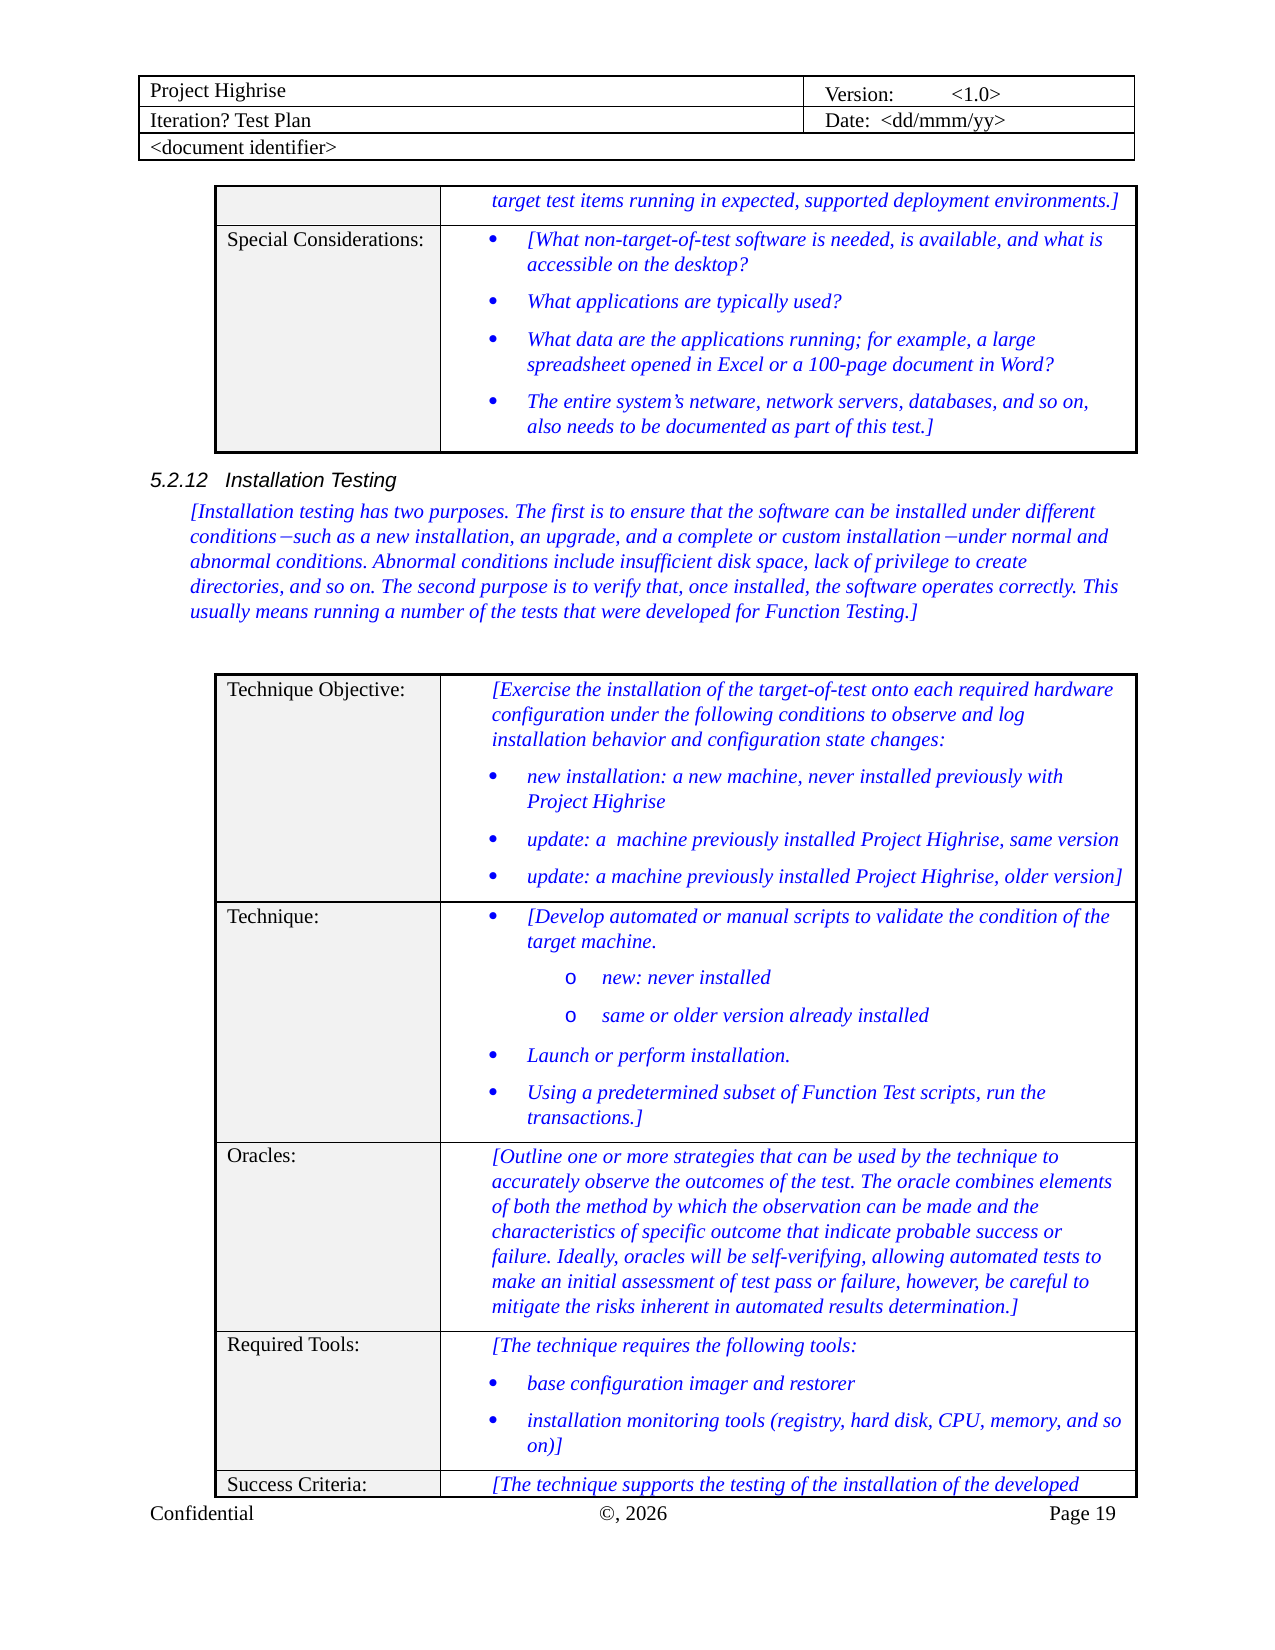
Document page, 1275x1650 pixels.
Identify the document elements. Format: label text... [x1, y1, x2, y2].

text [Installation testing has two purposes. The first is to ensure that the software can be installed under different conditionssuch as a new installation, an upgrade, and a complete or custom installationunder normal and abnormal conditions. Abnormal conditions include insufficient disk space, lack of privilege to create directories, and so on. The second purpose is to verify that, once installed, the software operates correctly. This usually means running a number of the tests that were developed for Function Testing.] [190, 498, 1125, 623]
table_header Technique Objective: [217, 676, 440, 901]
table_cell [217, 187, 440, 224]
table_cell Success Criteria: [217, 1471, 440, 1496]
table_cell [Develop automated or manual scripts to validate the condition of the target machine. new: never installed same or older version already installed Launch or perform installation. Using a predetermined subset of Function Test scripts, run the transactions.] [441, 903, 1135, 1142]
table_cell Technique: [217, 903, 440, 1142]
table_cell Required Tools: [217, 1332, 440, 1470]
table_cell Oracles: [217, 1143, 440, 1331]
subtitle Installation Testing [150, 467, 1125, 492]
table_cell [The technique supports the testing of the installation of the developed [441, 1471, 1135, 1496]
table_cell [What non-target-of-test software is needed, is available, and what is accessible on the desktop? What applications are typically used? What data are the applications running; for example, a large spreadsheet opened in Excel or a 100-page document in Word? The entire system’s netware, network servers, databases, and so on, also needs to be documented as part of this test.] [441, 226, 1135, 451]
table_cell [The technique requires the following tools: base configuration imager and restorer installation monitoring tools (registry, hard disk, CPU, memory, and so on)] [441, 1332, 1135, 1470]
table_cell [Outline one or more strategies that can be used by the technique to accurately observe the outcomes of the test. The oracle combines elements of both the method by which the observation can be made and the characteristics of specific outcome that indicate probable success or failure. Ideally, oracles will be self-verifying, allowing automated tests to make an initial assessment of test pass or failure, however, be careful to mitigate the risks inherent in automated results determination.] [441, 1143, 1135, 1331]
table_cell Special Considerations: [217, 226, 440, 451]
table_header [Exercise the installation of the target-of-test onto each required hardware configuration under the following conditions to observe and log installation behavior and configuration state changes: new installation: a new machine, never installed previously with Project Highrise update: a machine previously installed Project Highrise, same version update: a machine previously installed Project Highrise, older version] [441, 676, 1135, 901]
table_cell target test items running in expected, supported deployment environments.] [441, 187, 1135, 224]
